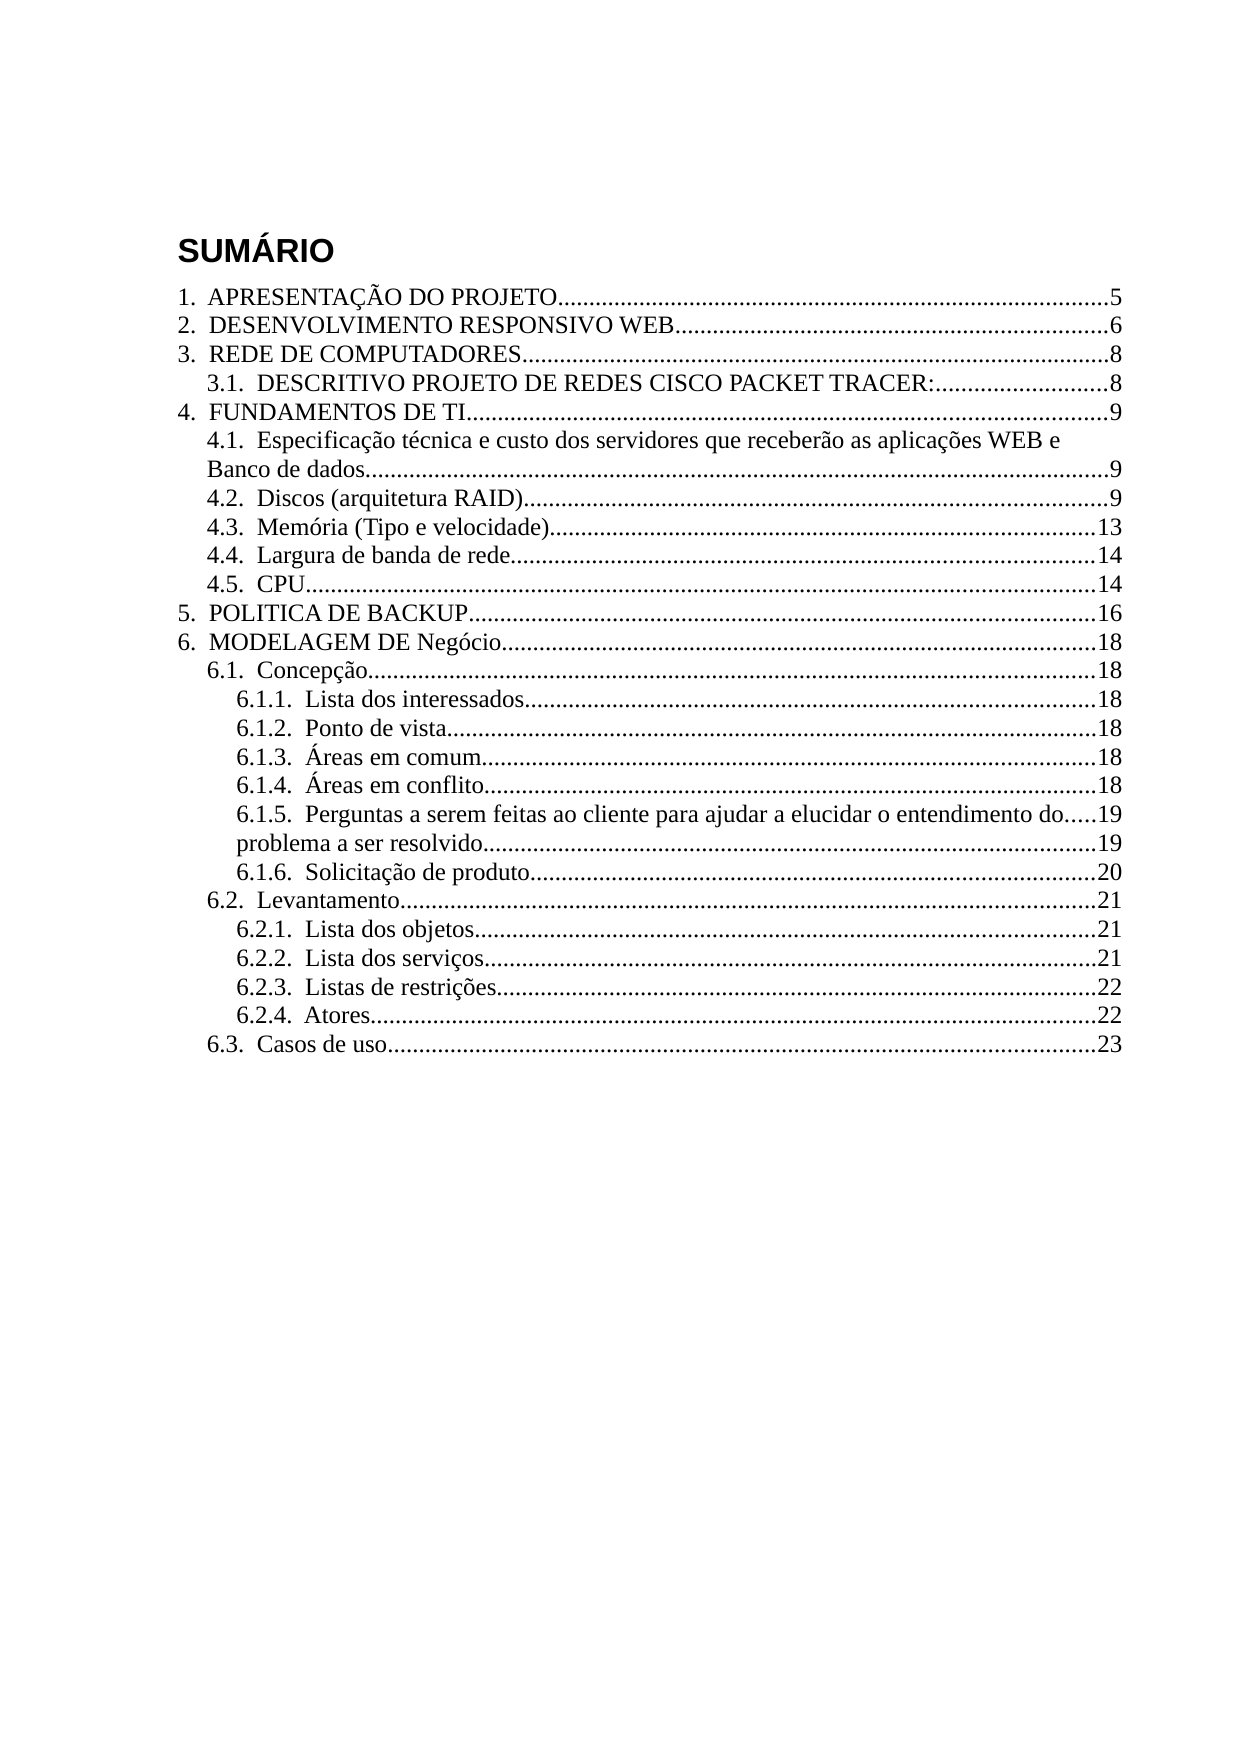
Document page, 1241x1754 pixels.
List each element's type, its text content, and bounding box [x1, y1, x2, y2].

text 1. APRESENTAÇÃO DO PROJETO 5 [177, 282, 1122, 311]
text 6.1. Concepção 18 [207, 656, 1122, 684]
text 6.2.1. Lista dos objetos 21 [236, 914, 1122, 943]
text 6.2. Levantamento 21 [207, 886, 1122, 914]
text problema a ser resolvido. 19 [236, 828, 1122, 857]
text 6.2.4. Atores 22 [236, 1001, 1122, 1029]
text 5. POLITICA DE BACKUP 16 [177, 598, 1122, 627]
text 6.1.4. Áreas em conflito 18 [236, 771, 1122, 799]
text 6.2.2. Lista dos serviços 21 [236, 943, 1122, 972]
text 6. MODELAGEM DE Negócio 18 [177, 627, 1122, 656]
subtitle SUMÁRIO [177, 231, 1122, 269]
text 3.1. DESCRITIVO PROJETO DE REDES CISCO PACKET TRACER: 8 [207, 368, 1122, 397]
text 6.1.6. Solicitação de produto 20 [236, 857, 1122, 886]
text 6.1.1. Lista dos interessados 18 [236, 684, 1122, 713]
text 3. REDE DE COMPUTADORES 8 [177, 339, 1122, 368]
text 4.5. CPU 14 [207, 569, 1122, 598]
text 6.2.3. Listas de restrições 22 [236, 972, 1122, 1001]
text 2. DESENVOLVIMENTO RESPONSIVO WEB 6 [177, 311, 1122, 339]
text 4.1. Especificação técnica e custo dos servidores que receberão as aplicações WEB e Banco de dados. 9 [207, 426, 1122, 483]
text 4. FUNDAMENTOS DE TI 9 [177, 397, 1122, 426]
text 4.2. Discos (arquitetura RAID) 9 [207, 483, 1122, 512]
text 4.3. Memória (Tipo e velocidade) 13 [207, 512, 1122, 541]
text 6.1.5. Perguntas a serem feitas ao cliente para ajudar a elucidar o entendimento do 19 [236, 799, 1122, 828]
text 6.1.3. Áreas em comum 18 [236, 742, 1122, 771]
text 4.4. Largura de banda de rede 14 [207, 541, 1122, 569]
text 6.3. Casos de uso 23 [207, 1029, 1122, 1058]
text 6.1.2. Ponto de vista 18 [236, 713, 1122, 742]
